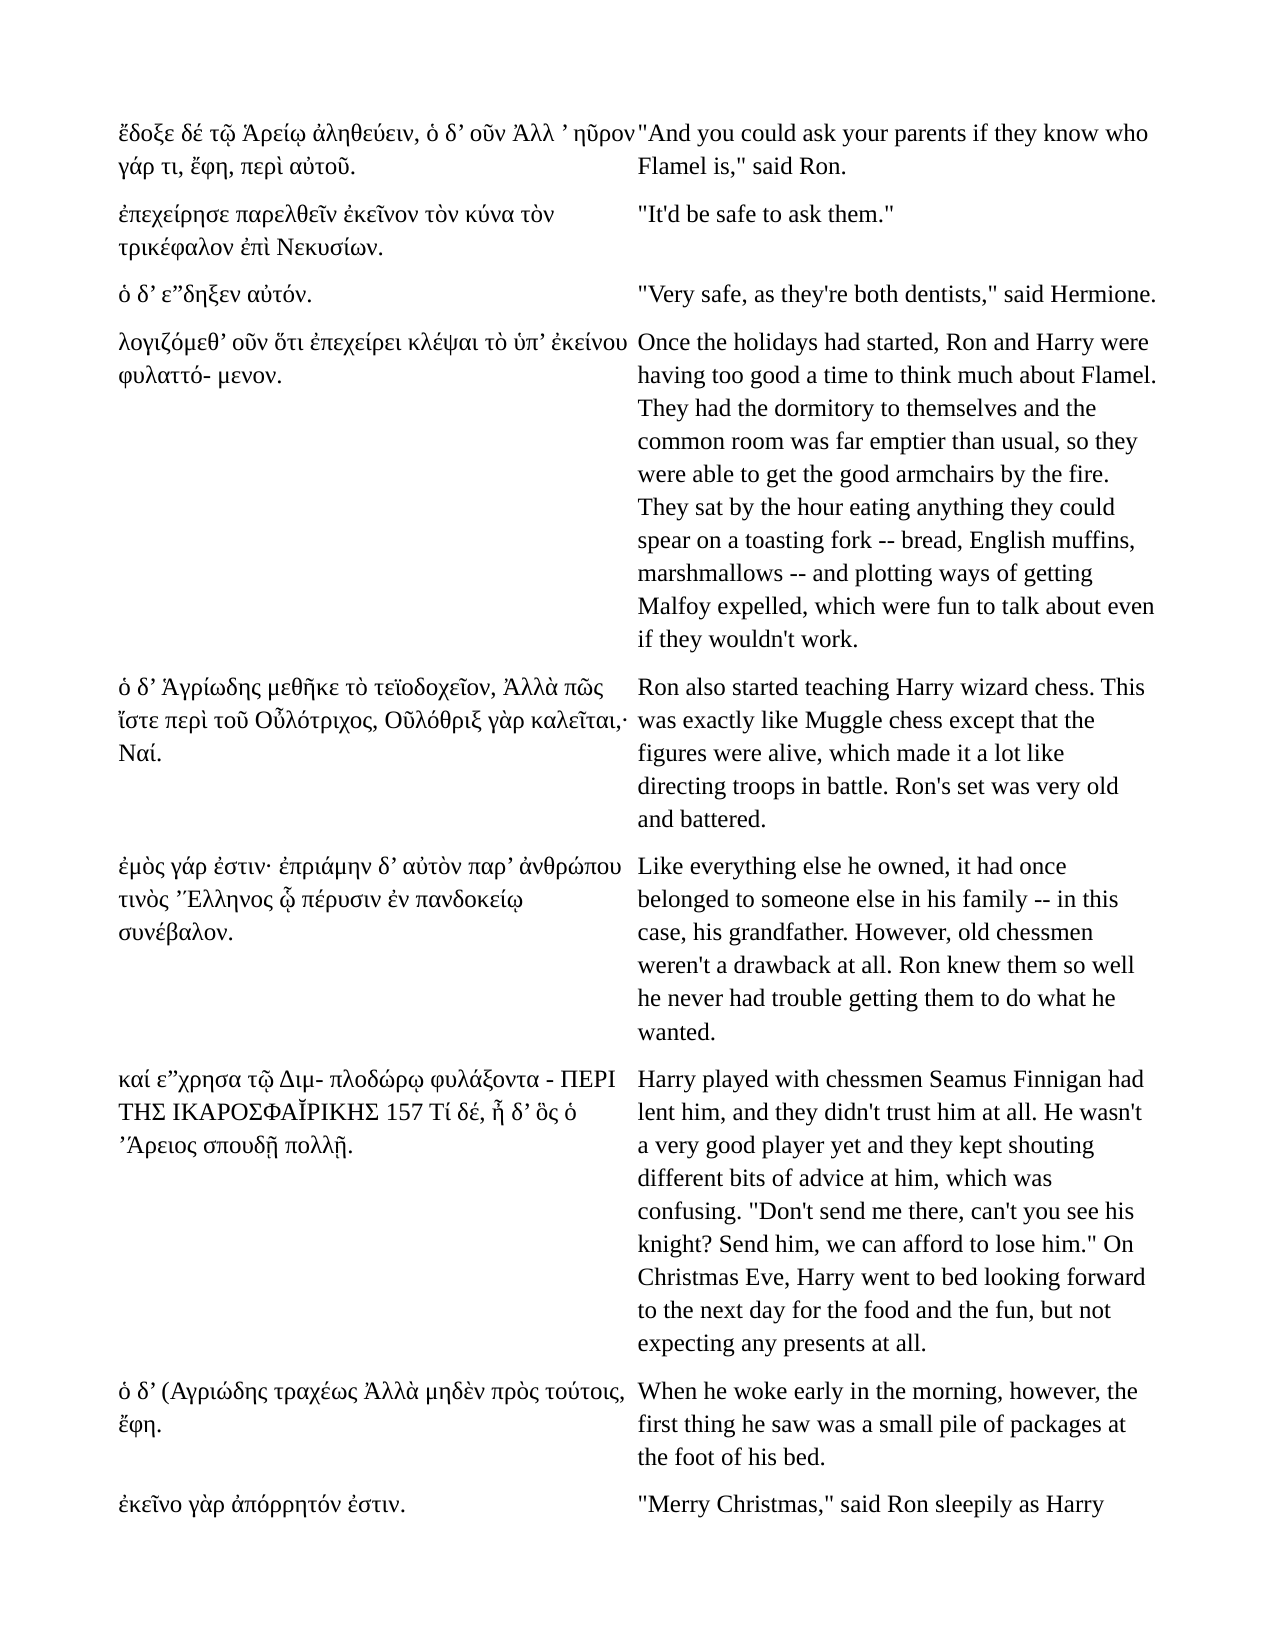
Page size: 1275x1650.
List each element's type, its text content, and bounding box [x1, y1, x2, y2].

table_cell ἐκεῖνο γὰρ ἀπόρρητόν ἐστιν. [118, 1490, 637, 1518]
table_cell Once the holidays had started, Ron and Harry were having too good a time to think much about Flamel. They had the dormitory to themselves and the common room was far emptier than usual, so they were able to get the good armchairs by the fire. They sat by the hour eating anything they could spear on a toasting fork -- bread, English muffins, marshmallows -- and plotting ways of getting Malfoy expelled, which were fun to talk about even if they wouldn't work. [638, 327, 1157, 672]
table_cell Ron also started teaching Harry wizard chess. This was exactly like Muggle chess except that the figures were alive, which made it a lot like directing troops in battle. Ron's set was very old and battered. [638, 672, 1157, 851]
table_cell "Very safe, as they're both dentists," said Hermione. [638, 279, 1157, 327]
table_cell λογιζόμεθ’ οῦν ὅτι ἐπεχείρει κλέψαι τὸ ὑπ’ ἐκείνου φυλαττό- μενον. [118, 327, 637, 672]
table_cell καί ε”χρησα τῷ Διμ- πλοδώρῳ φυλάξοντα - ΠΕΡΙ ΤΗΣ ΙΚΑΡΟΣΦΑῘΡΙΚΗΣ 157 Τί δέ, ἦ δ’ ὃς ὁ ’Άρειος σπουδῇ πολλῇ. [118, 1064, 637, 1376]
table_cell ἔδοξε δέ τῷ Ἁρείῳ ἀληθεύειν, ὁ δ’ οῦν Ἀλλ ’ ηῦρον γάρ τι, ἔφη, περὶ αὐτοῦ. [118, 118, 637, 199]
table_cell ὁ δ’ (Αγριώδης τραχέως Ἀλλὰ μηδὲν πρὸς τούτοις, ἔφη. [118, 1376, 637, 1489]
table_cell Like everything else he owned, it had once belonged to someone else in his family -- in this case, his grandfather. However, old chessmen weren't a drawback at all. Ron knew them so well he never had trouble getting them to do what he wanted. [638, 851, 1157, 1064]
table_cell When he woke early in the morning, however, the first thing he saw was a small pile of packages at the foot of his bed. [638, 1376, 1157, 1489]
table_cell "Merry Christmas," said Ron sleepily as Harry [638, 1490, 1157, 1518]
table_cell ὁ δ’ ε”δηξεν αὐτόν. [118, 279, 637, 327]
table_cell ἐμὸς γάρ ἐστιν· ἐπριάμην δ’ αὐτὸν παρ’ ἀνθρώπου τινὸς ’Έλληνος ᾧ πέρυσιν ἐν πανδοκείῳ συνέβαλον. [118, 851, 637, 1064]
table_cell Harry played with chessmen Seamus Finnigan had lent him, and they didn't trust him at all. He wasn't a very good player yet and they kept shouting different bits of advice at him, which was confusing. "Don't send me there, can't you see his knight? Send him, we can afford to lose him." On Christmas Eve, Harry went to bed looking forward to the next day for the food and the fun, but not expecting any presents at all. [638, 1064, 1157, 1376]
table_cell "And you could ask your parents if they know who Flamel is," said Ron. [638, 118, 1157, 199]
table_cell "It'd be safe to ask them." [638, 199, 1157, 279]
table_cell ὁ δ’ Ἁγρίωδης μεθῆκε τὸ τεϊοδοχεῖον, Ἀλλὰ πῶς ἴστε περὶ τοῦ Οὖλότριχος, Οῦλόθριξ γὰρ καλεῖται,· Ναί. [118, 672, 637, 851]
table_cell ἐπεχείρησε παρελθεῖν ἐκεῖνον τὸν κύνα τὸν τρικέφαλον ἐπὶ Νεκυσίων. [118, 199, 637, 279]
